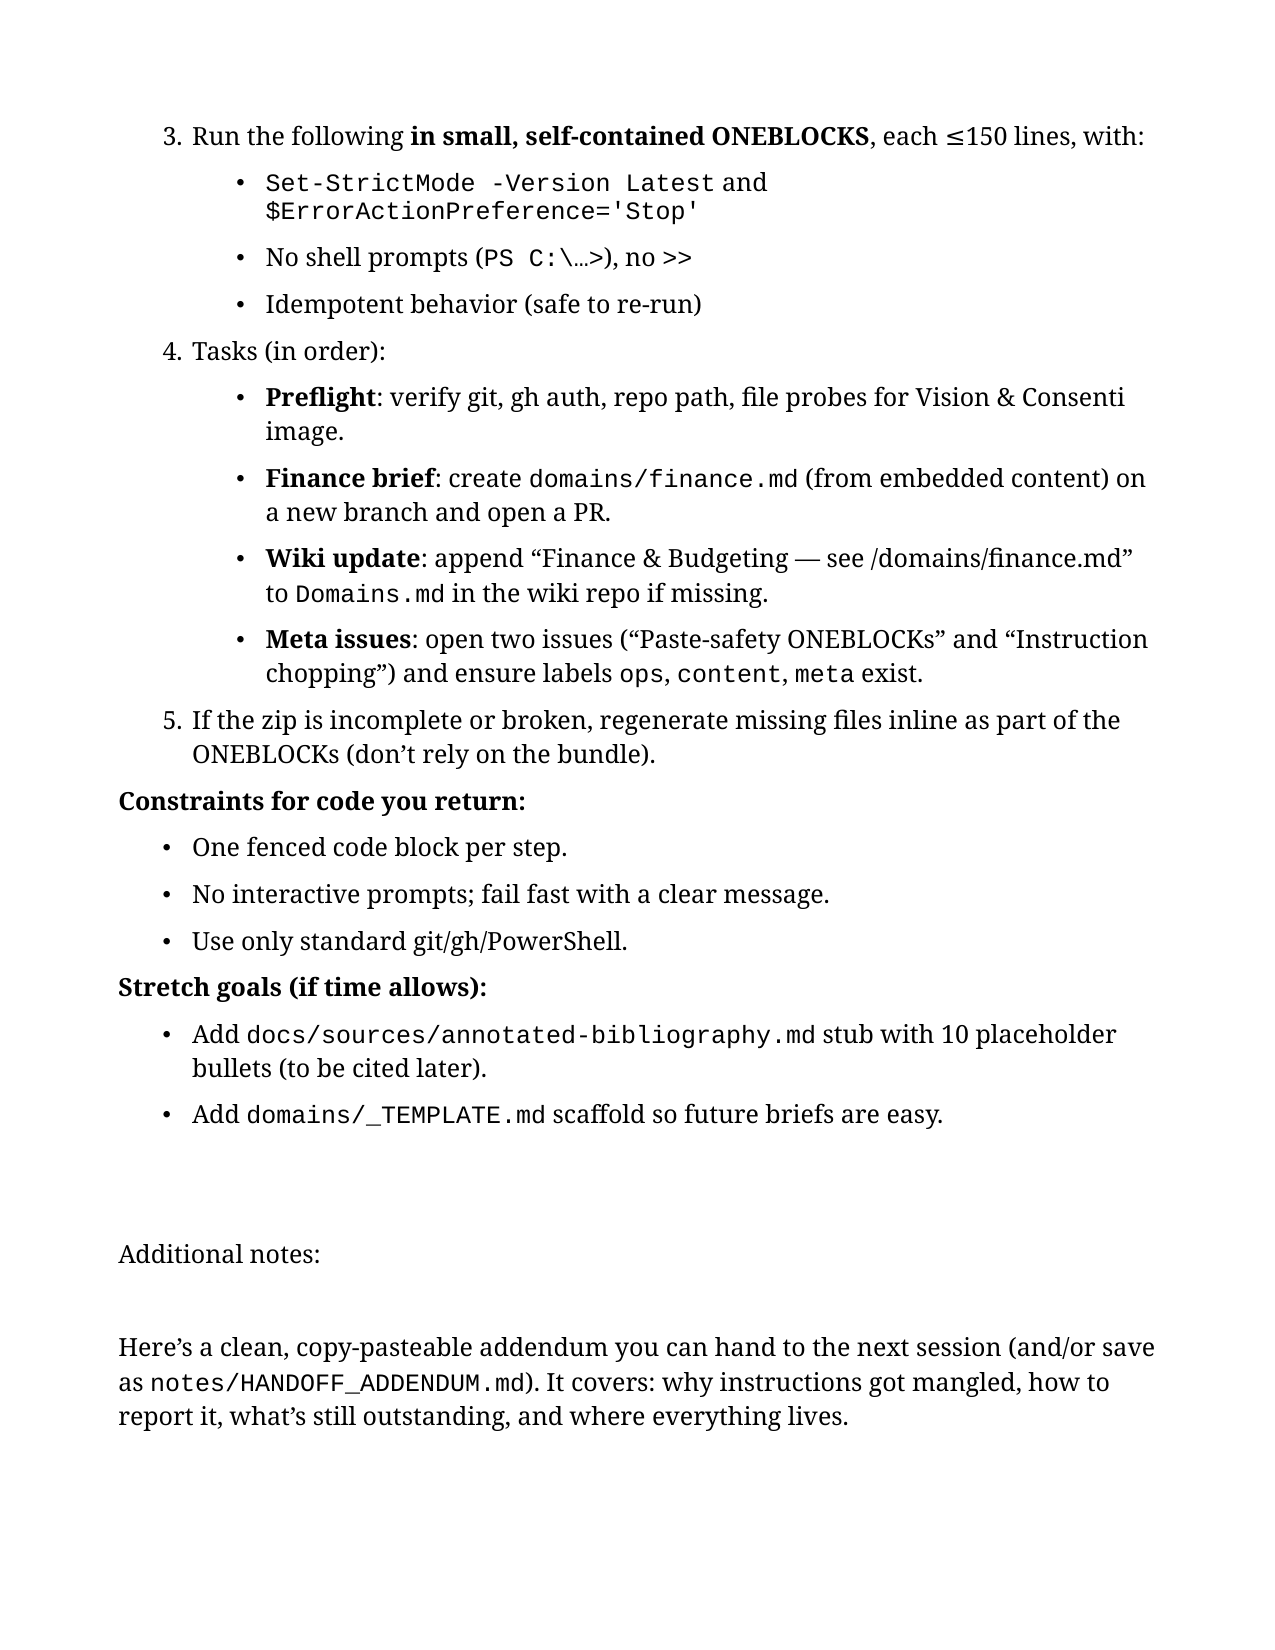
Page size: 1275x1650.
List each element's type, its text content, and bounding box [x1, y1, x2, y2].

text Stretch goals (if time allows): [118, 970, 1157, 1004]
list Wiki update: append “Finance & Budgeting — see /domains/finance.md” to Domains.md in the wiki repo if missing. [236, 541, 1157, 609]
list Use only standard git/gh/PowerShell. [162, 923, 1157, 957]
list Add docs/sources/annotated-bibliography.md stub with 10 placeholder bullets (to be cited later). [162, 1016, 1157, 1084]
list Tasks (in order): [162, 333, 1157, 367]
list Preflight: verify git, gh auth, repo path, file probes for Vision & Consenti image. [236, 380, 1157, 448]
text Here’s a clean, copy-pasteable addendum you can hand to the next session (and/or save as notes/HANDOFF_ADDENDUM.md). It covers: why instructions got mangled, how to report it, what’s still outstanding, and where everything lives. [118, 1330, 1157, 1432]
list One fenced code block per step. [162, 830, 1157, 864]
list Finance brief: create domains/finance.md (from embedded content) on a new branch and open a PR. [236, 460, 1157, 529]
list Meta issues: open two issues (“Paste-safety ONEBLOCKs” and “Instruction chopping”) and ensure labels ops, content, meta exist. [236, 622, 1157, 690]
list Add domains/_TEMPLATE.md scaffold so future briefs are easy. [162, 1097, 1157, 1131]
list Run the following in small, self-contained ONEBLOCKS, each ≤150 lines, with: [162, 118, 1157, 152]
list Set-StrictMode -Version Latest and $ErrorActionPreference='Stop' [236, 165, 1157, 227]
list No shell prompts (PS C:\…>), no >> [236, 240, 1157, 274]
list If the zip is incomplete or broken, regenerate missing files inline as part of the ONEBLOCKs (don’t rely on the bundle). [162, 703, 1157, 771]
list No interactive prompts; fail fast with a clear message. [162, 877, 1157, 911]
text Additional notes: [118, 1237, 1157, 1271]
text Constraints for code you return: [118, 783, 1157, 817]
list Idempotent behavior (safe to re-run) [236, 287, 1157, 321]
